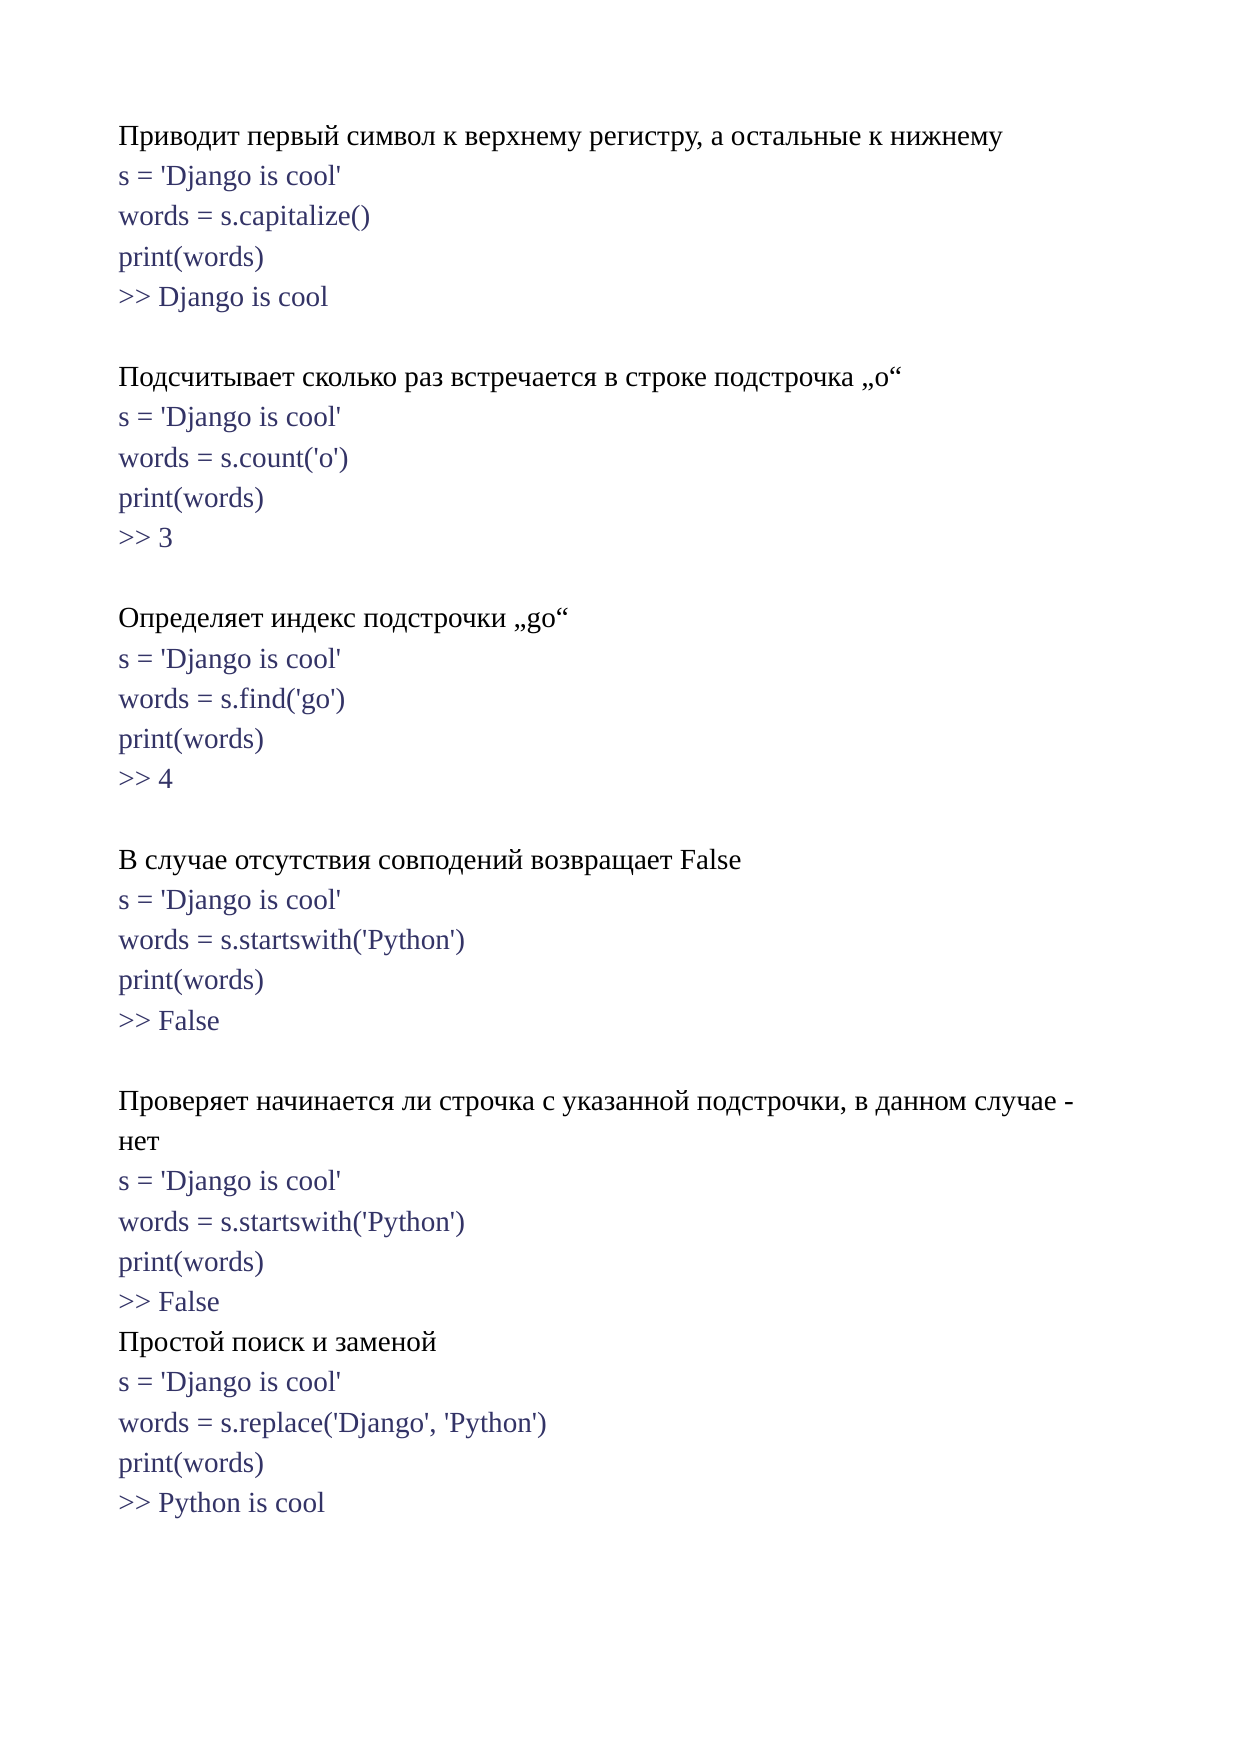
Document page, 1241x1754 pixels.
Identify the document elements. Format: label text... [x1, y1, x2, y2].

text Определяет индекс подстрочки „go“ [118, 601, 1122, 634]
text print(words) [118, 1244, 1122, 1277]
text words = s.startswith('Python') [118, 1204, 1122, 1237]
text >> Python is cool [118, 1485, 1122, 1519]
text words = s.replace('Django', 'Python') [118, 1405, 1122, 1438]
text >> False [118, 1284, 1122, 1318]
text s = 'Django is cool' [118, 882, 1122, 916]
text print(words) [118, 1445, 1122, 1478]
text >> 3 [118, 520, 1122, 554]
text words = s.count('o') [118, 440, 1122, 473]
text words = s.startswith('Python') [118, 922, 1122, 956]
text words = s.find('go') [118, 681, 1122, 714]
text print(words) [118, 721, 1122, 755]
text Подсчитывает сколько раз встречается в строке подстрочка „o“ [118, 359, 1122, 393]
text В случае отсутствия совподений возвращает False [118, 842, 1122, 875]
text Проверяет начинается ли строчка с указанной подстрочки, в данном случае - нет [118, 1083, 1122, 1157]
text print(words) [118, 480, 1122, 513]
text Приводит первый символ к верхнему регистру, а остальные к нижнему [118, 118, 1122, 152]
text print(words) [118, 962, 1122, 996]
text s = 'Django is cool' [118, 641, 1122, 674]
text s = 'Django is cool' [118, 1163, 1122, 1197]
text >> Django is cool [118, 279, 1122, 312]
text s = 'Django is cool' [118, 158, 1122, 192]
text >> 4 [118, 761, 1122, 795]
text print(words) [118, 239, 1122, 272]
text >> False [118, 1003, 1122, 1036]
text Простой поиск и заменой [118, 1324, 1122, 1358]
text s = 'Django is cool' [118, 1364, 1122, 1398]
text words = s.capitalize() [118, 198, 1122, 232]
text s = 'Django is cool' [118, 399, 1122, 433]
